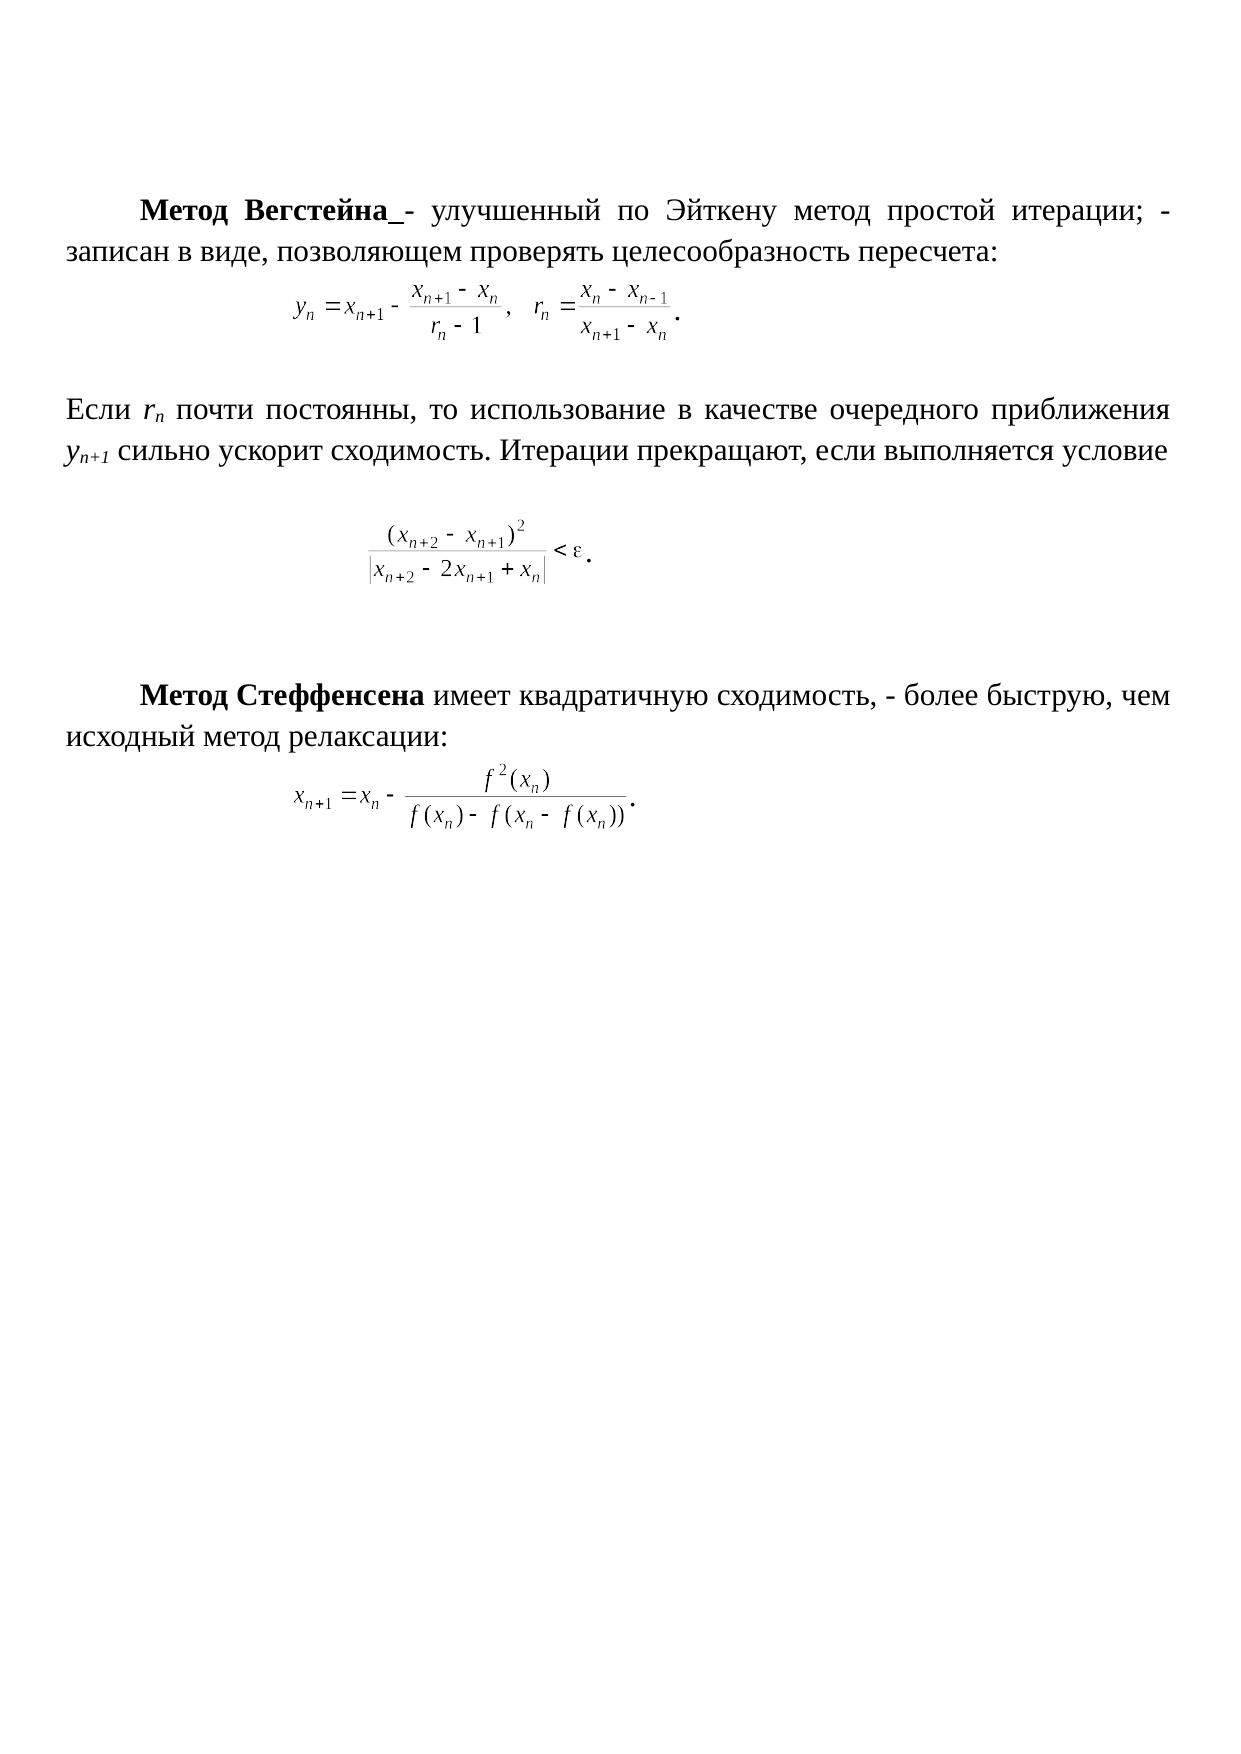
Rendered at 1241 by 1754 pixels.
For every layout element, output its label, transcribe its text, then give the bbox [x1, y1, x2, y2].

text Метод Стеффенсена имеет квадратичную сходимость, - более быструю, чем исходный метод релаксации: [66, 676, 1172, 753]
text . [66, 514, 1172, 588]
text Метод Вегстейна - улучшенный по Эйткену метод простой итерации; - записан в виде, позволяющем проверять целесообразность пересчета: [66, 191, 1172, 268]
text . [66, 758, 1172, 833]
text . [66, 274, 1172, 344]
text Если rn почти постоянны, то использование в качестве очередного приближения yn+1 сильно ускорит сходимость. Итерации прекращают, если выполняется условие [66, 390, 1172, 467]
